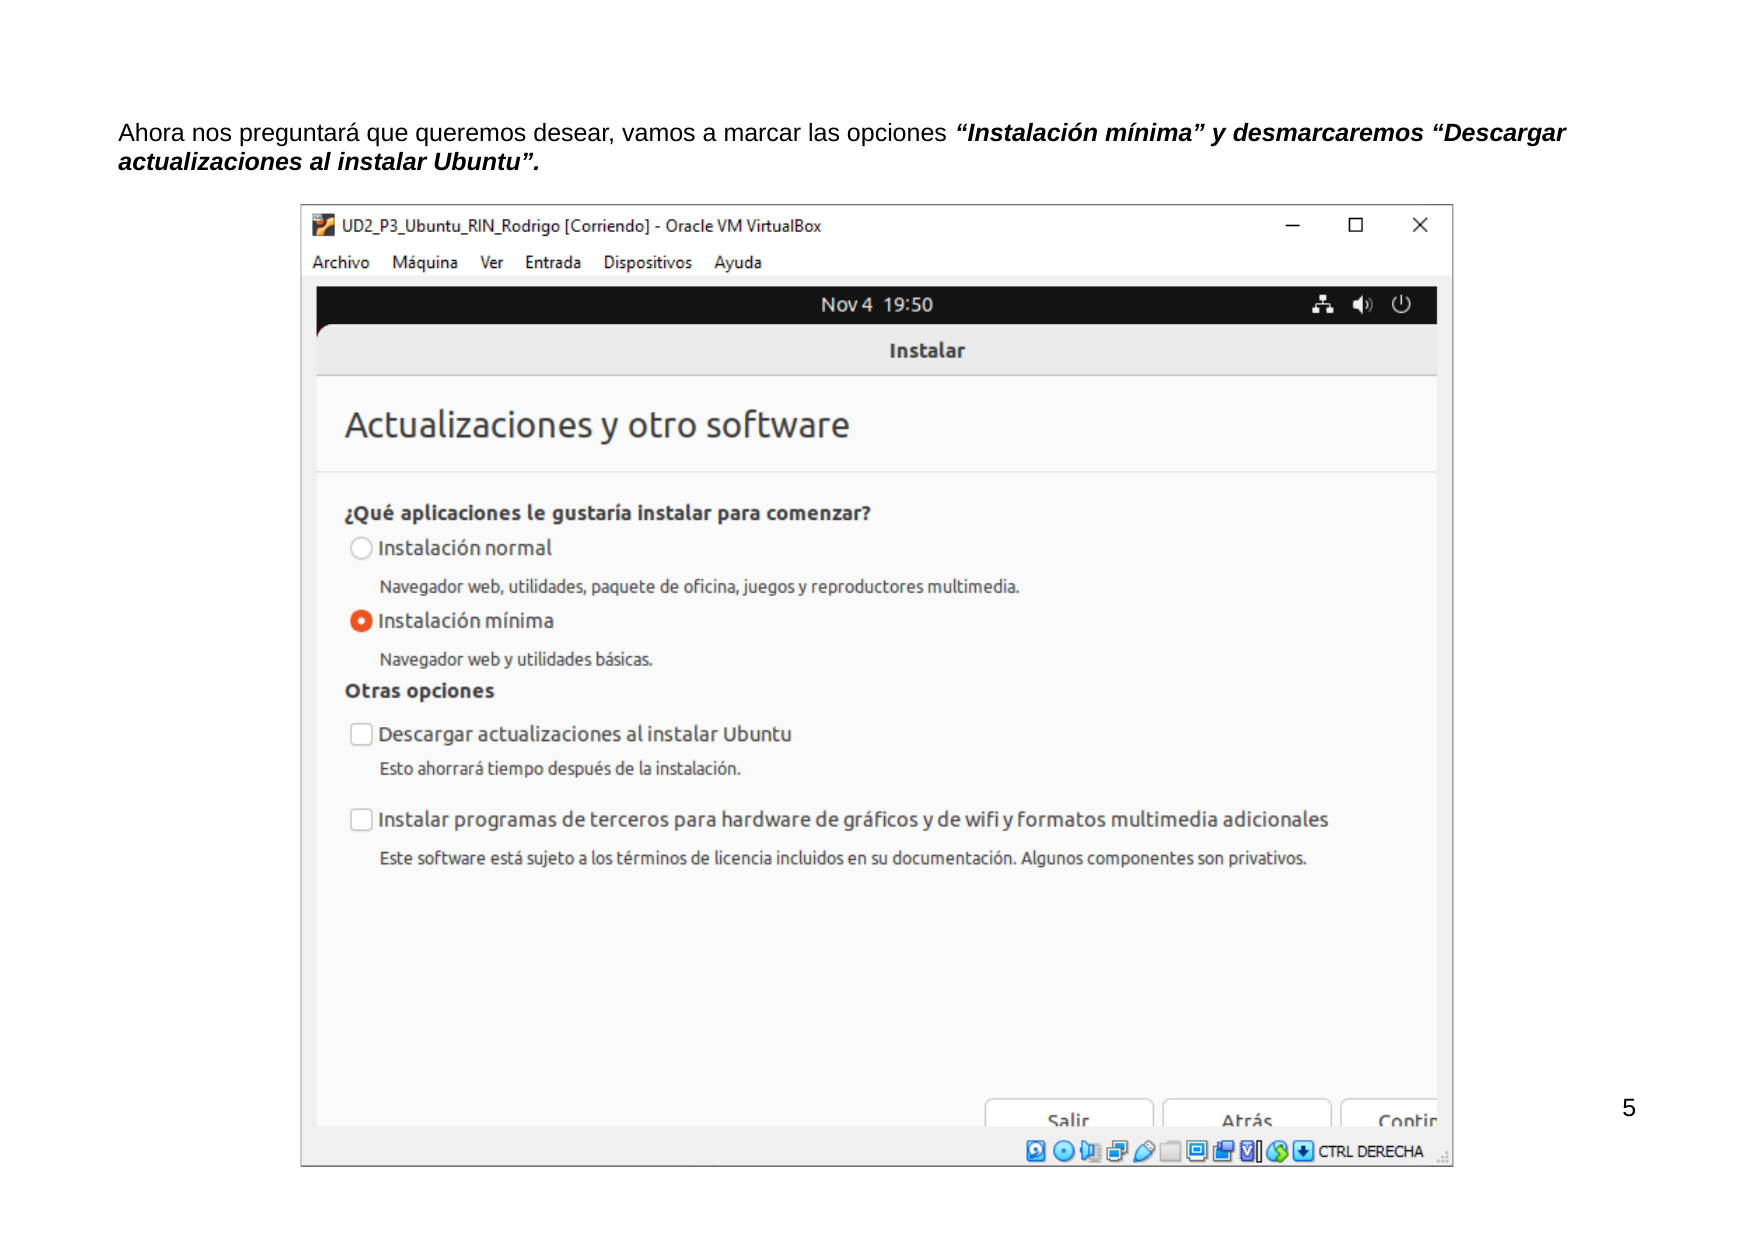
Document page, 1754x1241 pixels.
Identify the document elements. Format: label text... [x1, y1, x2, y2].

text Ahora nos preguntará que queremos desear, vamos a marcar las opciones “Instalación mínima” y desmarcaremos “Descargar actualizaciones al instalar Ubuntu”. [118, 118, 1636, 176]
picture [300, 204, 1454, 1167]
